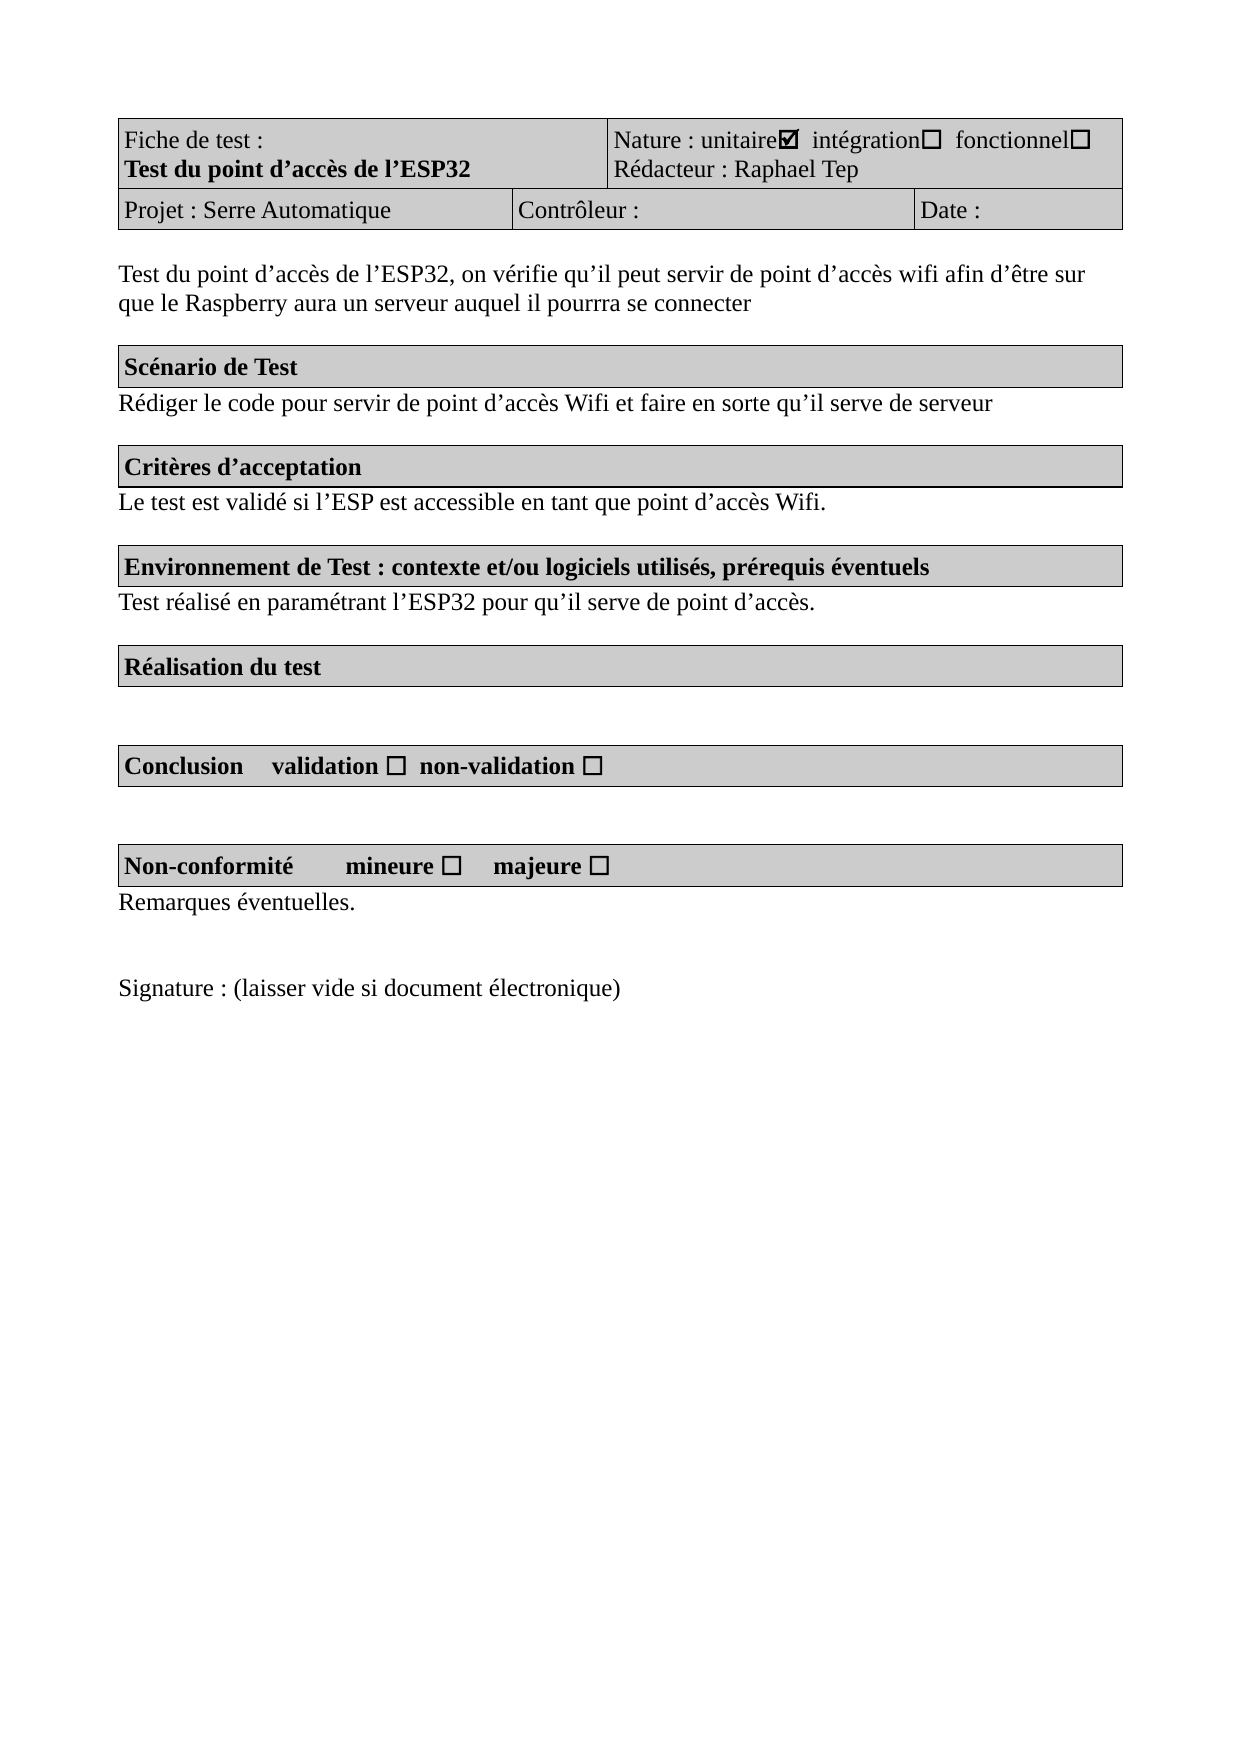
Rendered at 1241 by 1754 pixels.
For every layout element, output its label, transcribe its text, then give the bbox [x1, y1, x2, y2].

text Le test est validé si l’ESP est accessible en tant que point d’accès Wifi. [118, 488, 1122, 516]
text Remarques éventuelles. [118, 887, 1122, 915]
table_header Scénario de Test [119, 346, 1122, 387]
table_header Fiche de test : Test du point d’accès de l’ESP32 [119, 119, 607, 188]
text Test du point d’accès de l’ESP32, on vérifie qu’il peut servir de point d’accès wifi afin d’être sur que le Raspberry aura un serveur auquel il pourrra se connecter [118, 259, 1122, 317]
text Rédiger le code pour servir de point d’accès Wifi et faire en sorte qu’il serve de serveur [118, 388, 1122, 416]
text Test réalisé en paramétrant l’ESP32 pour qu’il serve de point d’accès. [118, 587, 1122, 616]
table_header Non-conformité mineure ☐ majeure ☐ [119, 845, 1122, 886]
table_header Critères d’acceptation [119, 446, 1122, 486]
text Signature : (laisser vide si document électronique) [118, 973, 1122, 1002]
table_header Conclusion validation ☐ non-validation ☐ [119, 746, 1122, 786]
table_cell Contrôleur : [513, 189, 914, 229]
table_header Réalisation du test [119, 646, 1122, 686]
table_cell Projet : Serre Automatique [119, 189, 512, 229]
table_header Nature : unitaire☑ intégration☐ fonctionnel☐ Rédacteur : Raphael Tep [608, 119, 1122, 188]
table_header Environnement de Test : contexte et/ou logiciels utilisés, prérequis éventuels [119, 546, 1122, 586]
table_cell Date : [915, 189, 1122, 229]
